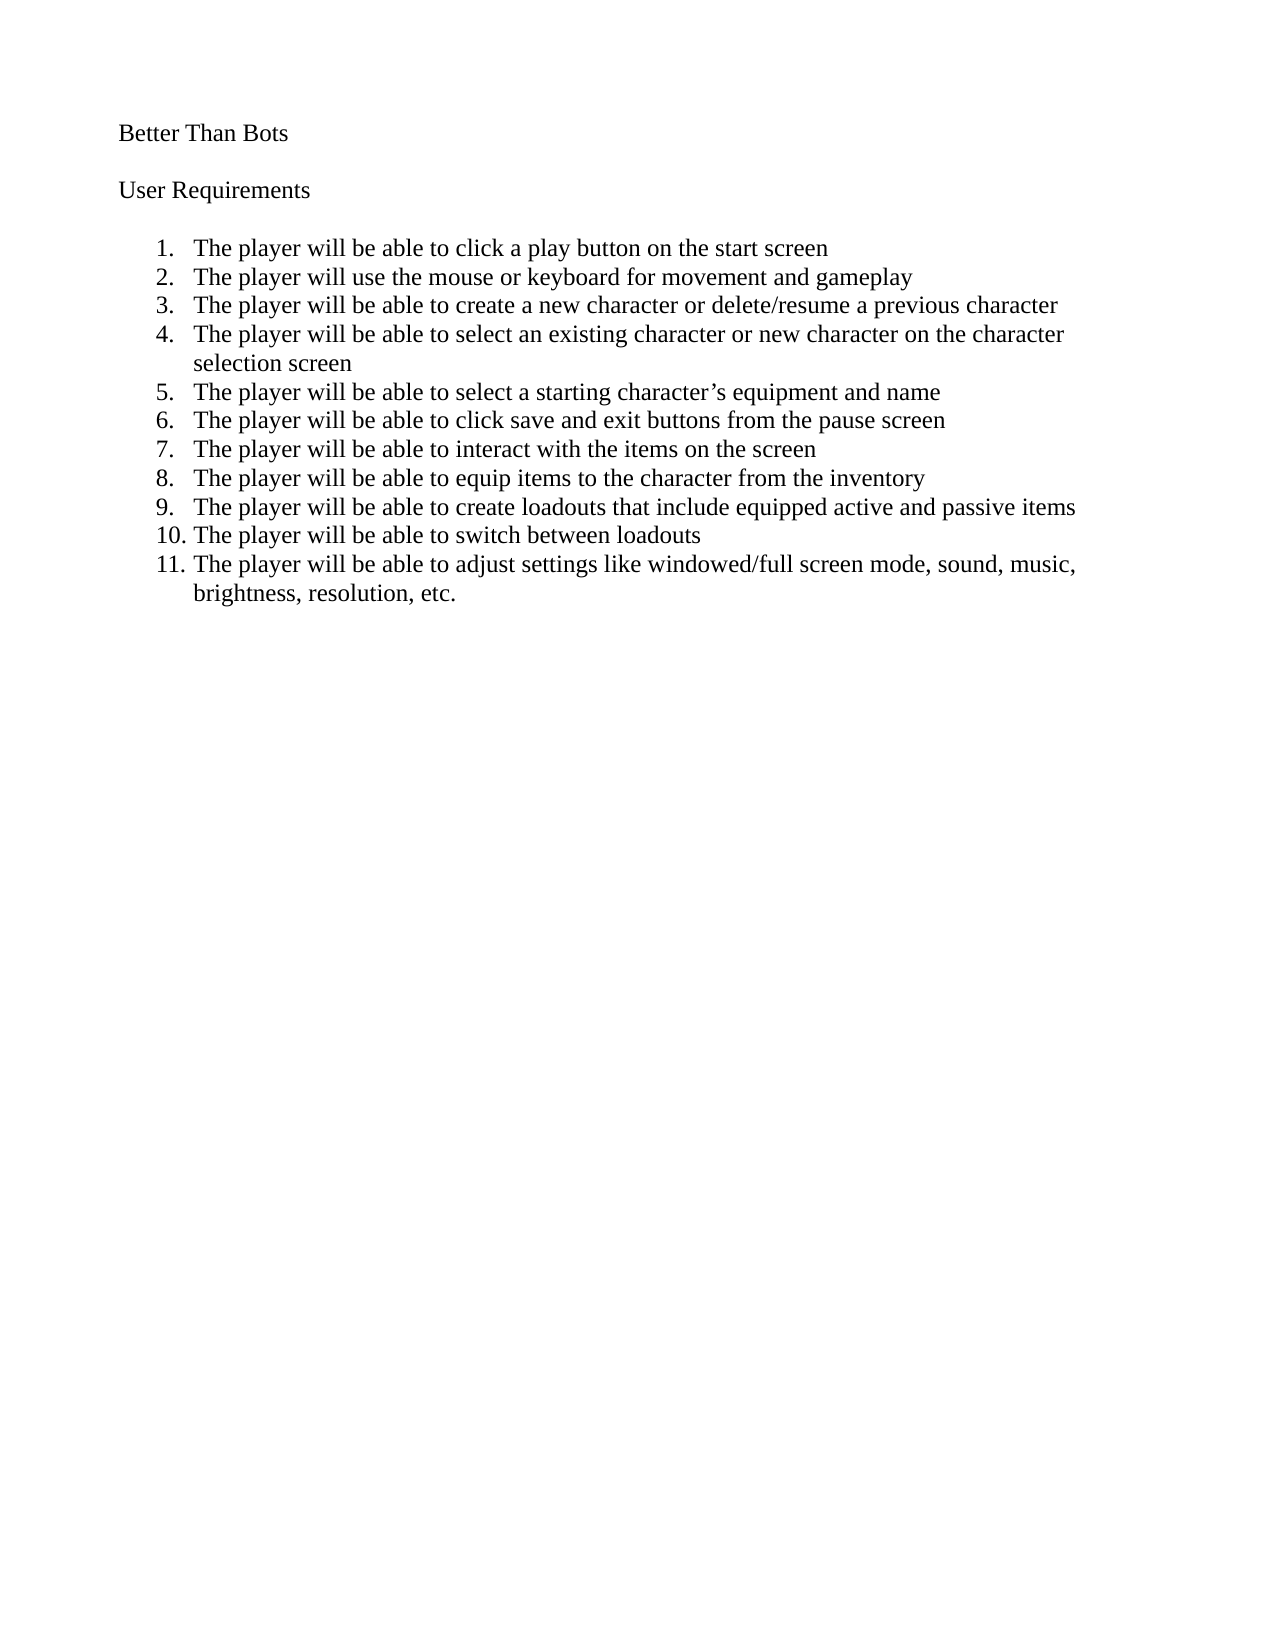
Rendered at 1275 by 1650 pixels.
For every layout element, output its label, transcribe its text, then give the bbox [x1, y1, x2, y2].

list The player will be able to click save and exit buttons from the pause screen [156, 406, 1157, 434]
list The player will be able to select a starting character’s equipment and name [156, 377, 1157, 406]
list The player will be able to interact with the items on the screen [156, 434, 1157, 463]
list Better Than Bots [118, 118, 1157, 147]
list The player will be able to equip items to the character from the inventory [156, 463, 1157, 492]
list The player will be able to create a new character or delete/resume a previous character [156, 291, 1157, 319]
list The player will be able to adjust settings like windowed/full screen mode, sound, music, brightness, resolution, etc. [156, 549, 1157, 607]
list The player will be able to click a play button on the start screen [156, 233, 1157, 262]
list The player will use the mouse or keyboard for movement and gameplay [156, 262, 1157, 291]
list User Requirements [118, 176, 1157, 204]
list The player will be able to create loadouts that include equipped active and passive items [156, 492, 1157, 521]
list The player will be able to select an existing character or new character on the character selection screen [156, 319, 1157, 377]
list The player will be able to switch between loadouts [156, 521, 1157, 549]
